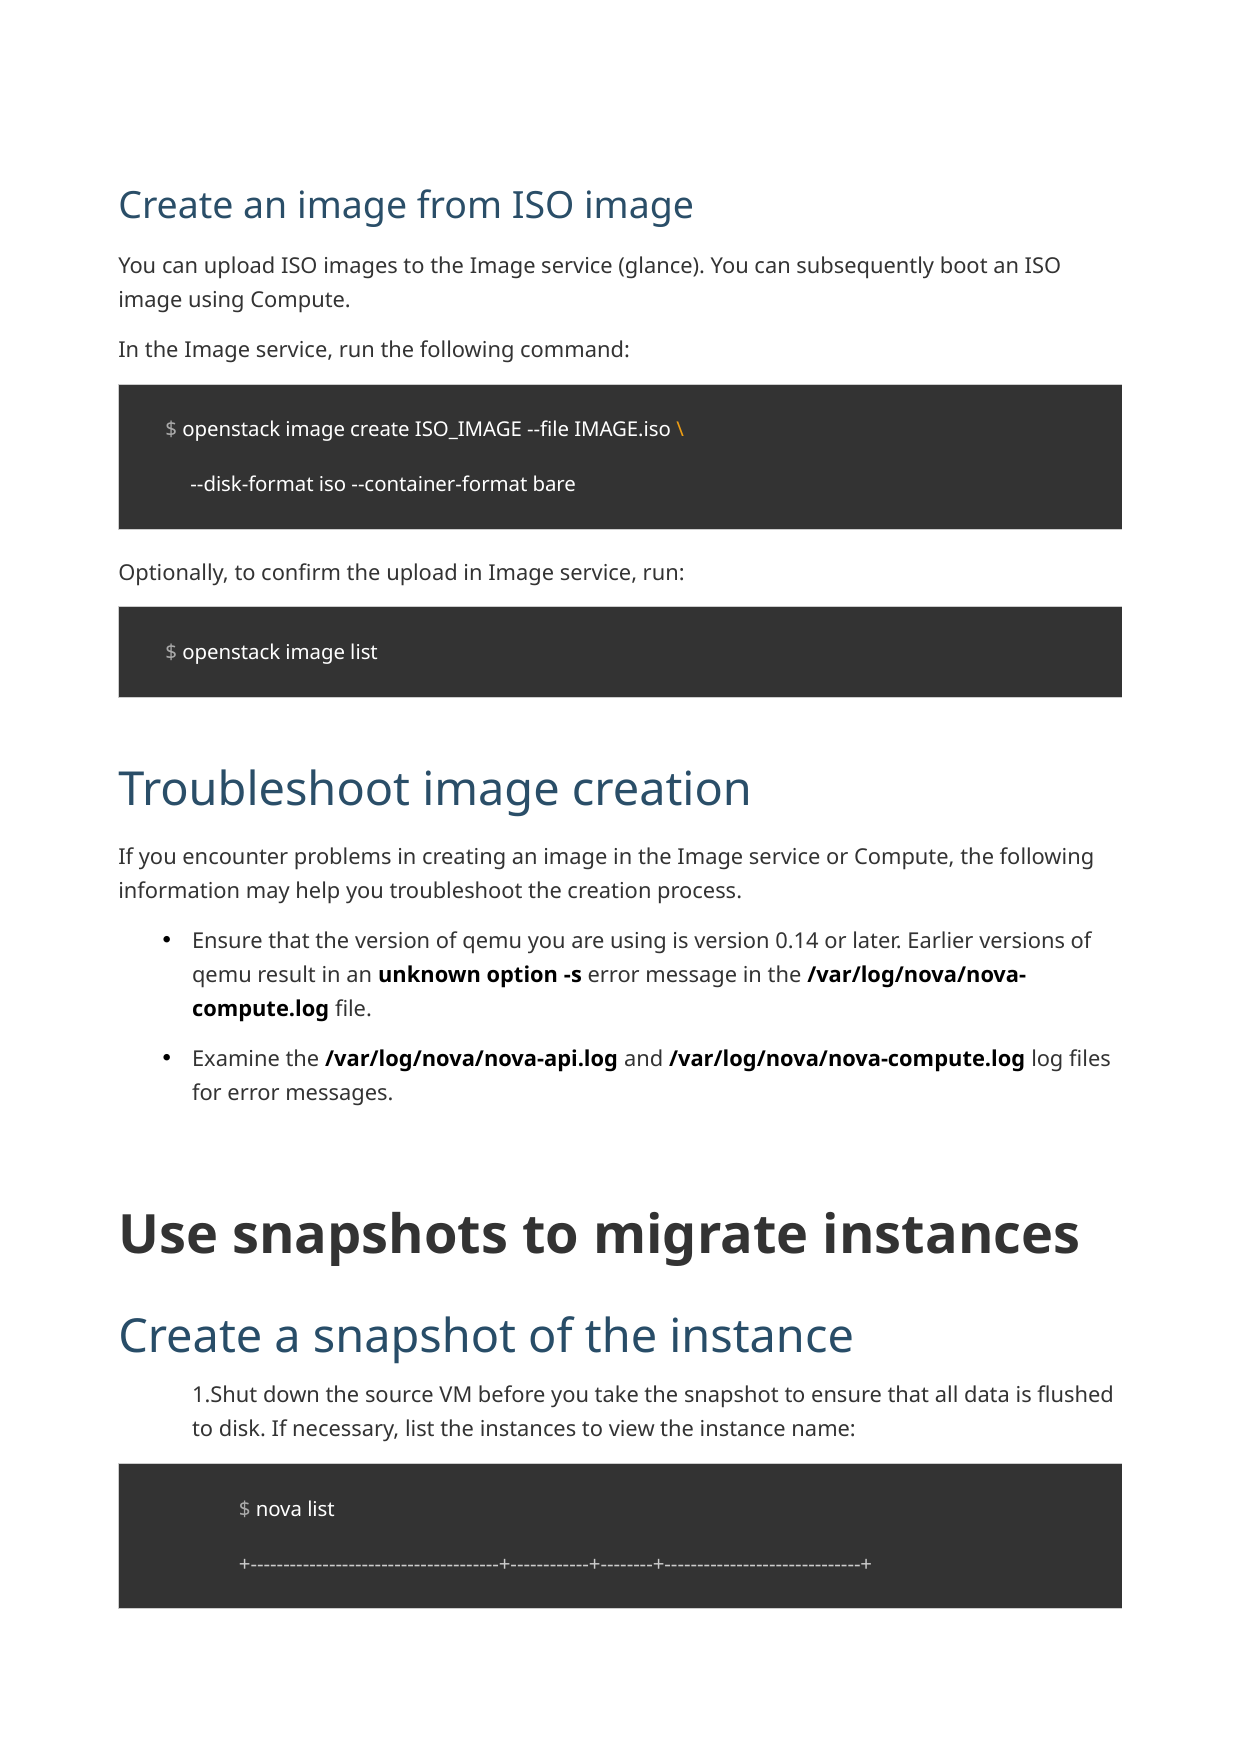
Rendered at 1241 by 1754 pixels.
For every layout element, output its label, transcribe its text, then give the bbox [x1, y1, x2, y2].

list +--------------------------------------+------------+--------+------------------------------+ [119, 1518, 1122, 1608]
subtitle Use snapshots to migrate instances [118, 1196, 1122, 1269]
list Ensure that the version of qemu you are using is version 0.14 or later. Earlier versions of qemu result in an unknown option -s error message in the /var/log/nova/nova-compute.log file. [162, 925, 1122, 1023]
text $ openstack image list [119, 607, 1122, 697]
text If you encounter problems in creating an image in the Image service or Compute, the following information may help you troubleshoot the creation process. [118, 841, 1122, 905]
list $ nova list [119, 1464, 1122, 1518]
text Optionally, to confirm the upload in Image service, run: [118, 557, 1122, 586]
list Shut down the source VM before you take the snapshot to ensure that all data is flushed to disk. If necessary, list the instances to view the instance name: [118, 1379, 1122, 1443]
subtitle Create a snapshot of the instance¶ [118, 1303, 1122, 1366]
text You can upload ISO images to the Image service (glance). You can subsequently boot an ISO image using Compute. [118, 250, 1122, 314]
text $ openstack image create ISO_IMAGE --file IMAGE.iso \ [119, 385, 1122, 438]
list Examine the /var/log/nova/nova-api.log and /var/log/nova/nova-compute.log log files for error messages. [162, 1043, 1122, 1107]
subtitle Troubleshoot image creation¶ [118, 755, 1122, 819]
text --disk-format iso --container-format bare [119, 438, 1122, 529]
subtitle Create an image from ISO image¶ [118, 178, 1122, 229]
text In the Image service, run the following command: [118, 334, 1122, 364]
